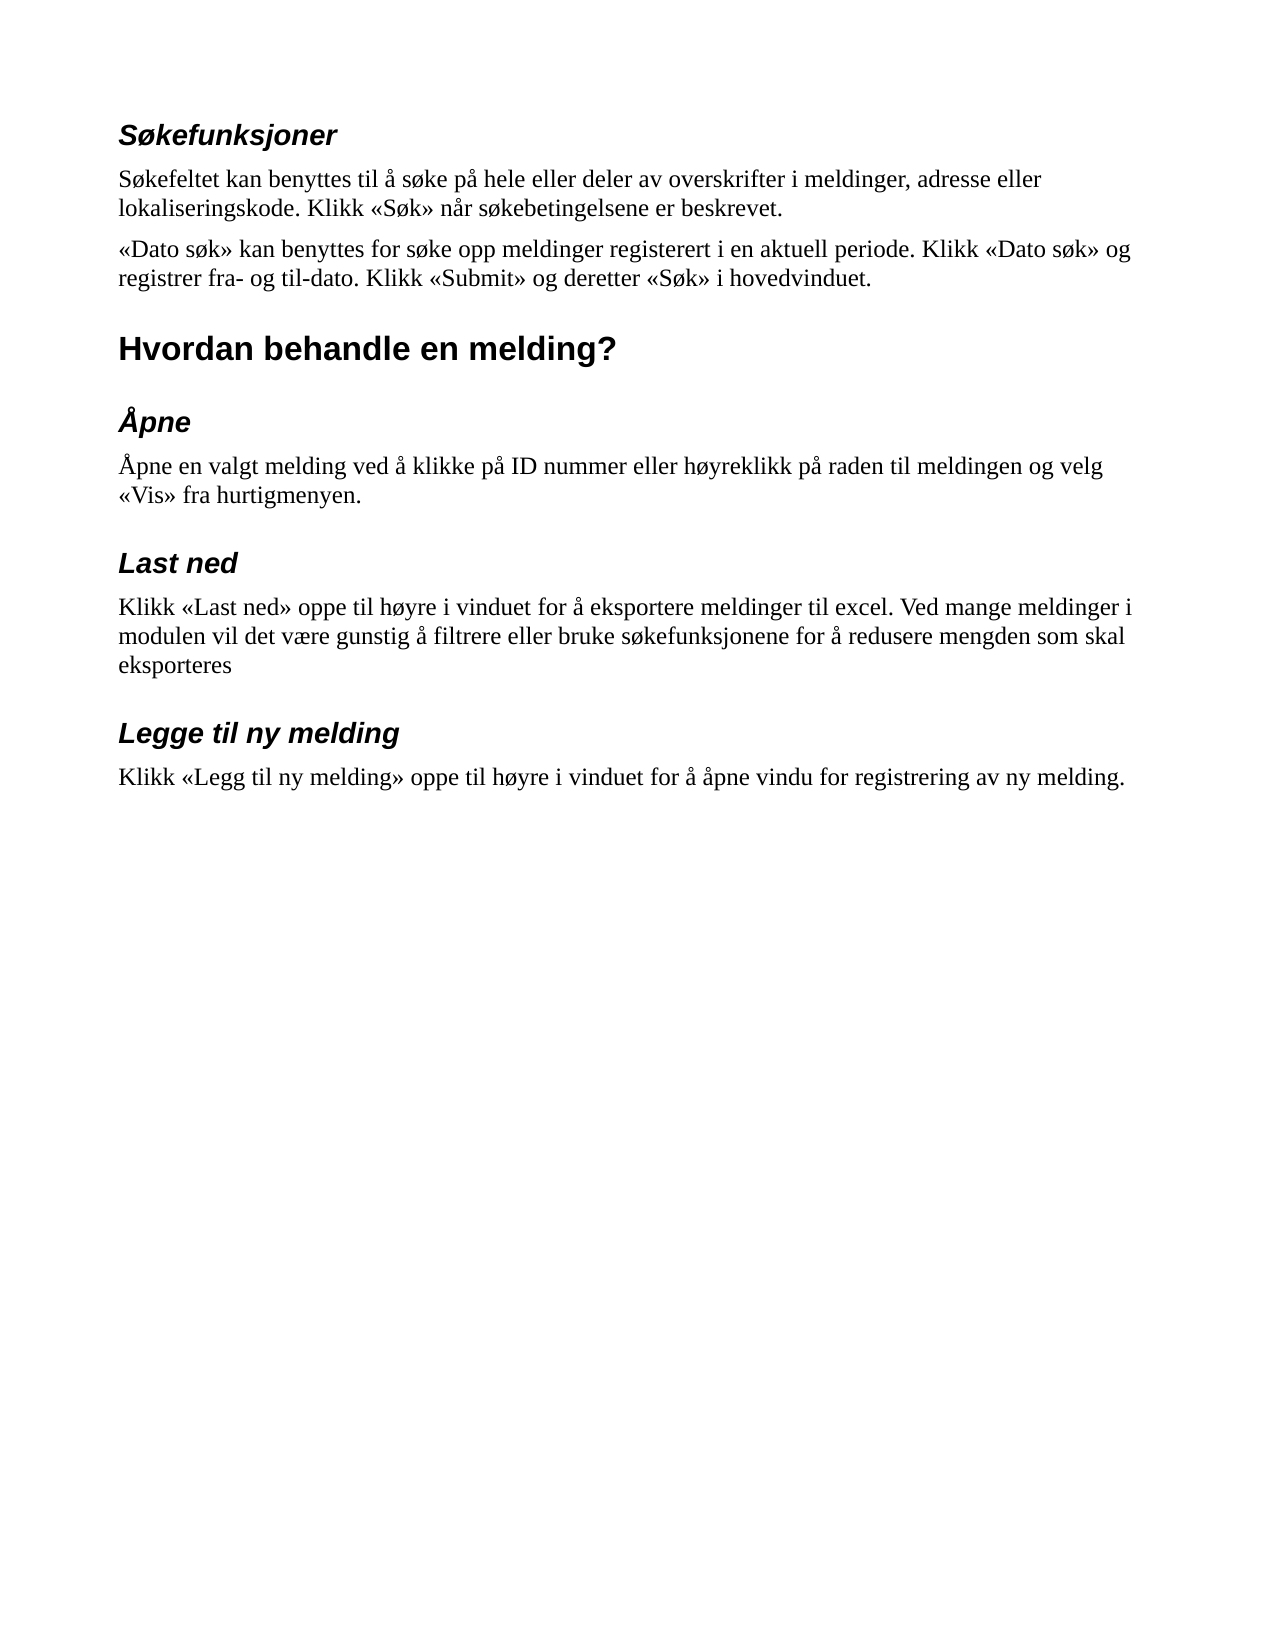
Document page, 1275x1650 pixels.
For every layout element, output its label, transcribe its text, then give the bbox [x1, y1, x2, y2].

text Klikk «Last ned» oppe til høyre i vinduet for å eksportere meldinger til excel. Ved mange meldinger i modulen vil det være gunstig å filtrere eller bruke søkefunksjonene for å redusere mengden som skal eksporteres [118, 592, 1157, 679]
subtitle Legge til ny melding [118, 716, 1157, 750]
subtitle Hvordan behandle en melding? [118, 329, 1157, 368]
text «Dato søk» kan benyttes for søke opp meldinger registerert i en aktuell periode. Klikk «Dato søk» og registrer fra- og til-dato. Klikk «Submit» og deretter «Søk» i hovedvinduet. [118, 234, 1157, 292]
subtitle Last ned [118, 546, 1157, 580]
subtitle Åpne [118, 405, 1157, 439]
text Klikk «Legg til ny melding» oppe til høyre i vinduet for å åpne vindu for registrering av ny melding. [118, 762, 1157, 791]
text Søkefeltet kan benyttes til å søke på hele eller deler av overskrifter i meldinger, adresse eller lokaliseringskode. Klikk «Søk» når søkebetingelsene er beskrevet. [118, 164, 1157, 222]
subtitle Søkefunksjoner [118, 118, 1157, 152]
text Åpne en valgt melding ved å klikke på ID nummer eller høyreklikk på raden til meldingen og velg «Vis» fra hurtigmenyen. [118, 451, 1157, 509]
